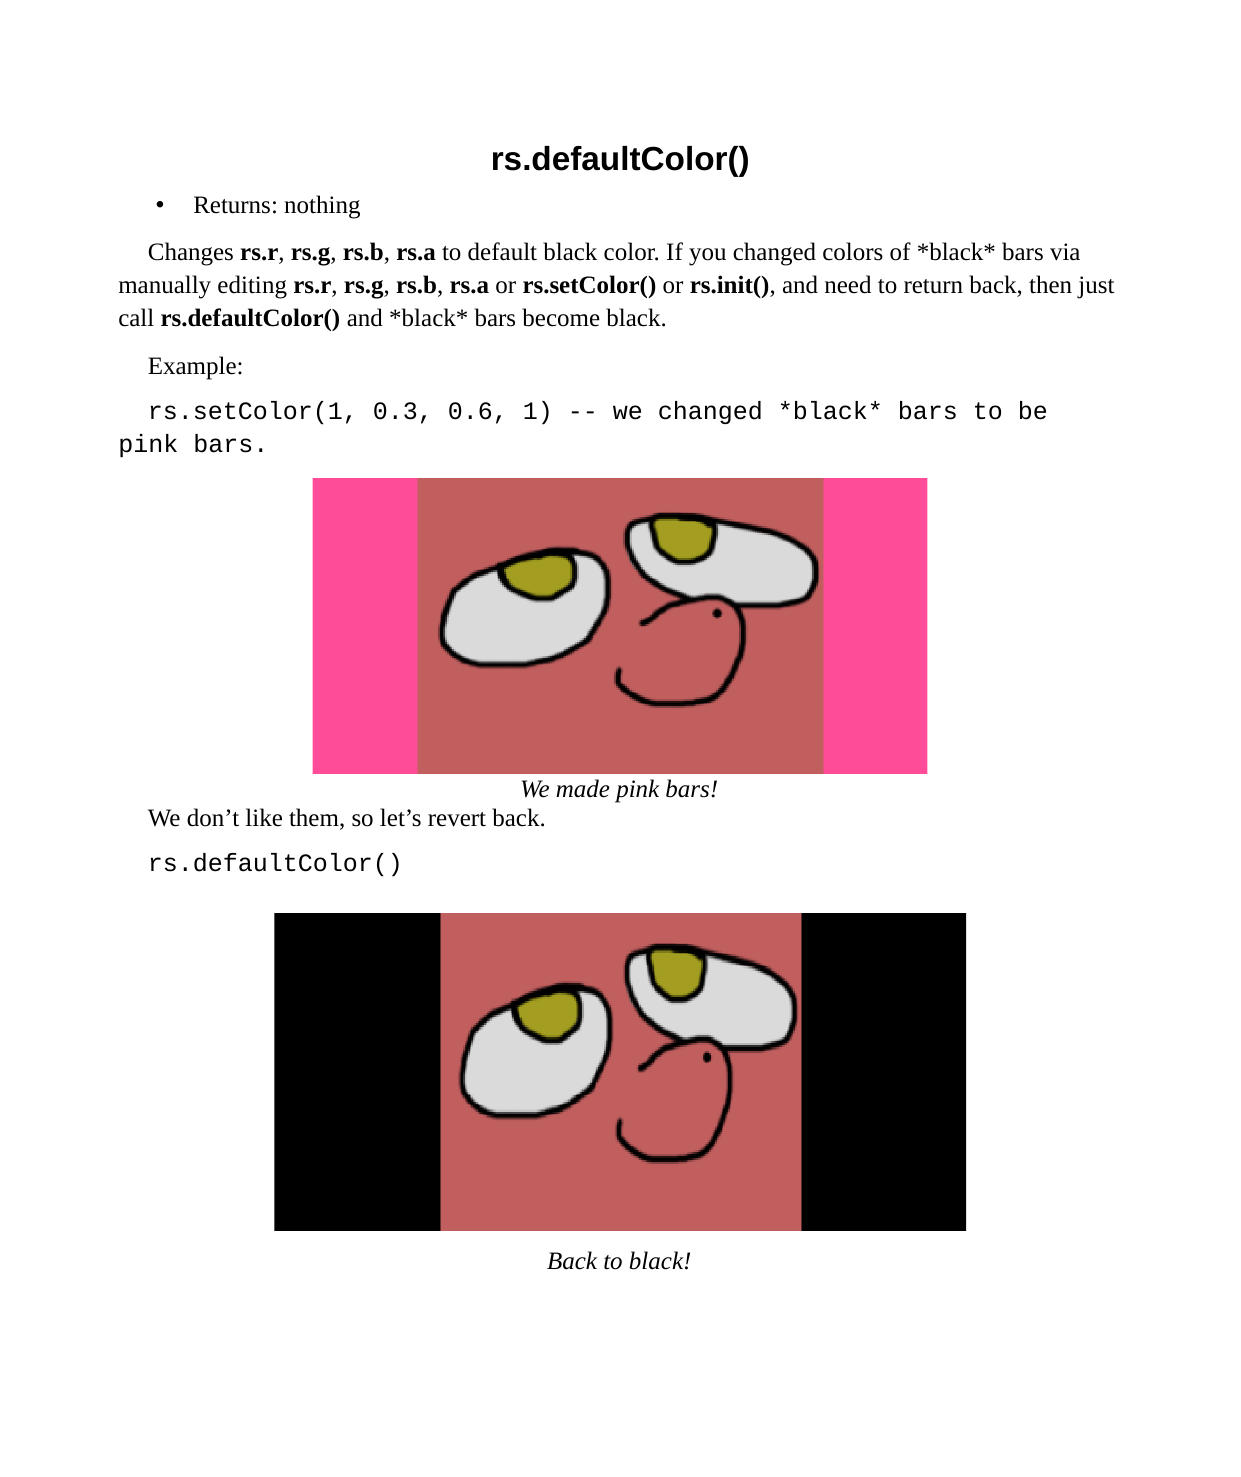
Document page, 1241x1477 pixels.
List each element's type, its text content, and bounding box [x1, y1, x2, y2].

table_header [118, 478, 312, 774]
table_cell We made pink bars! [118, 774, 1122, 803]
text Example: [118, 351, 1122, 380]
table_header [118, 898, 1122, 1246]
table_cell Back to black! [118, 1246, 1122, 1274]
subtitle rs.defaultColor() [118, 139, 1122, 177]
text We don’t like them, so let’s revert back. [118, 803, 1122, 832]
text rs.defaultColor() [118, 850, 1122, 879]
text rs.setColor(1, 0.3, 0.6, 1) -- we changed *black* bars to be pink bars. [118, 399, 1122, 459]
list Returns: nothing [156, 190, 1122, 219]
picture [274, 913, 967, 1231]
picture [312, 478, 928, 774]
table_header [928, 478, 1122, 774]
text Changes rs.r, rs.g, rs.b, rs.a to default black color. If you changed colors of *black* bars via manually editing rs.r, rs.g, rs.b, rs.a or rs.setColor() or rs.init(), and need to return back, then just call rs.defaultColor() and *black* bars become black. [118, 237, 1122, 332]
